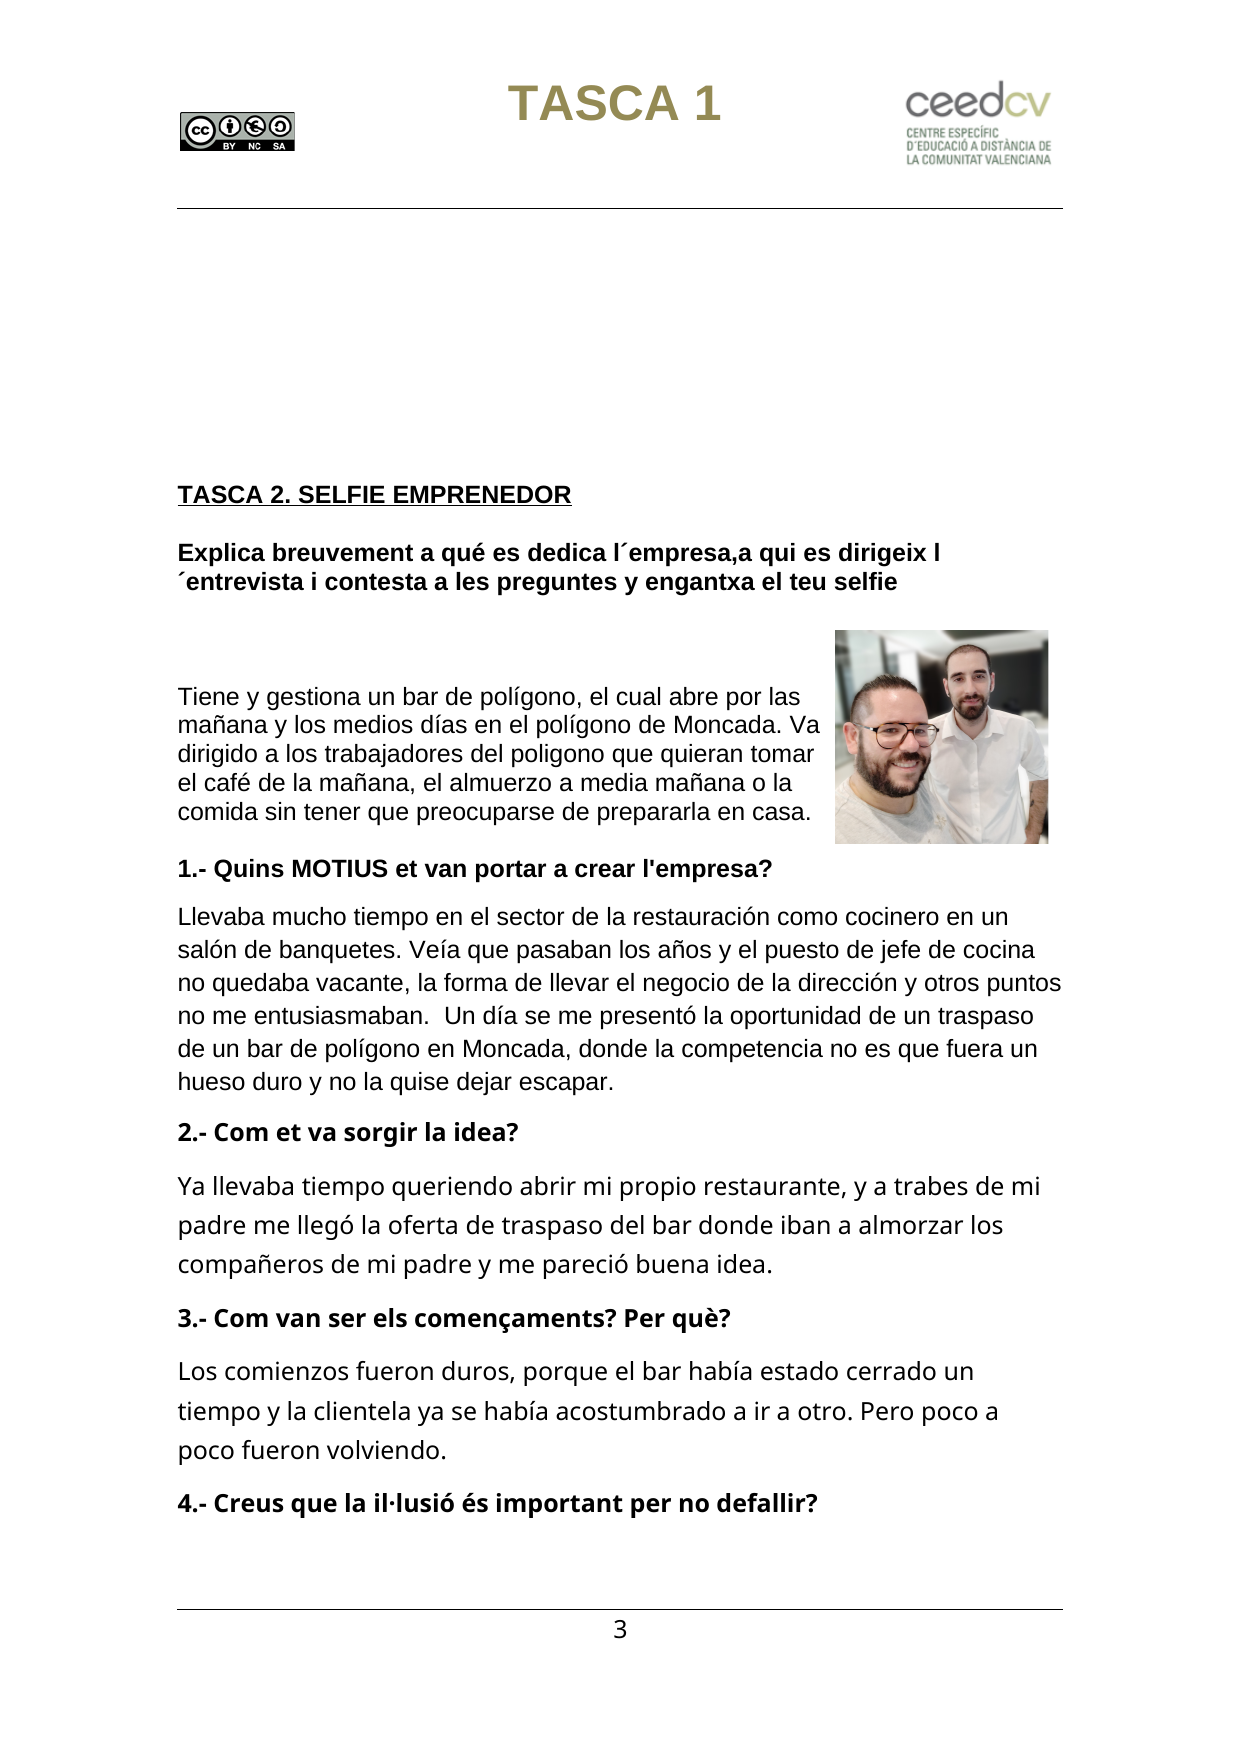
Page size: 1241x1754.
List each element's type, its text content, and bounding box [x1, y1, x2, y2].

text 2.- Com et va sorgir la idea? [177, 1114, 1063, 1148]
text 1.- Quins MOTIUS et van portar a crear l'empresa? [177, 854, 1063, 883]
text Ya llevaba tiempo queriendo abrir mi propio restaurante, y a trabes de mi padre me llegó la oferta de traspaso del bar donde iban a almorzar los compañeros de mi padre y me pareció buena idea. [177, 1168, 1063, 1281]
text Explica breuvement a qué es dedica l´empresa,a qui es dirigeix l´entrevista i contesta a les preguntes y engantxa el teu selfie [177, 538, 1063, 595]
text Los comienzos fueron duros, porque el bar había estado cerrado un tiempo y la clientela ya se había acostumbrado a ir a otro. Pero poco a poco fueron volviendo. [177, 1354, 1063, 1466]
text TASCA 2. SELFIE EMPRENEDOR [177, 480, 1063, 509]
text Tiene y gestiona un bar de polígono, el cual abre por las mañana y los medios días en el polígono de Moncada. Va dirigido a los trabajadores del poligono que quieran tomar el café de la mañana, el almuerzo a media mañana o la comida sin tener que preocuparse de prepararla en casa. [177, 682, 835, 825]
text Llevaba mucho tiempo en el sector de la restauración como cocinero en un salón de banquetes. Veía que pasaban los años y el puesto de jefe de cocina no quedaba vacante, la forma de llevar el negocio de la dirección y otros puntos no me entusiasmaban. Un día se me presentó la oportunidad de un traspaso de un bar de polígono en Moncada, donde la competencia no es que fuera un hueso duro y no la quise dejar escapar. [177, 902, 1063, 1096]
text 3.- Com van ser els començaments? Per què? [177, 1300, 1063, 1334]
picture [180, 112, 295, 152]
picture [897, 73, 1063, 172]
text 4.- Creus que la il·lusió és important per no defallir? [177, 1486, 1063, 1520]
picture [835, 630, 1049, 844]
